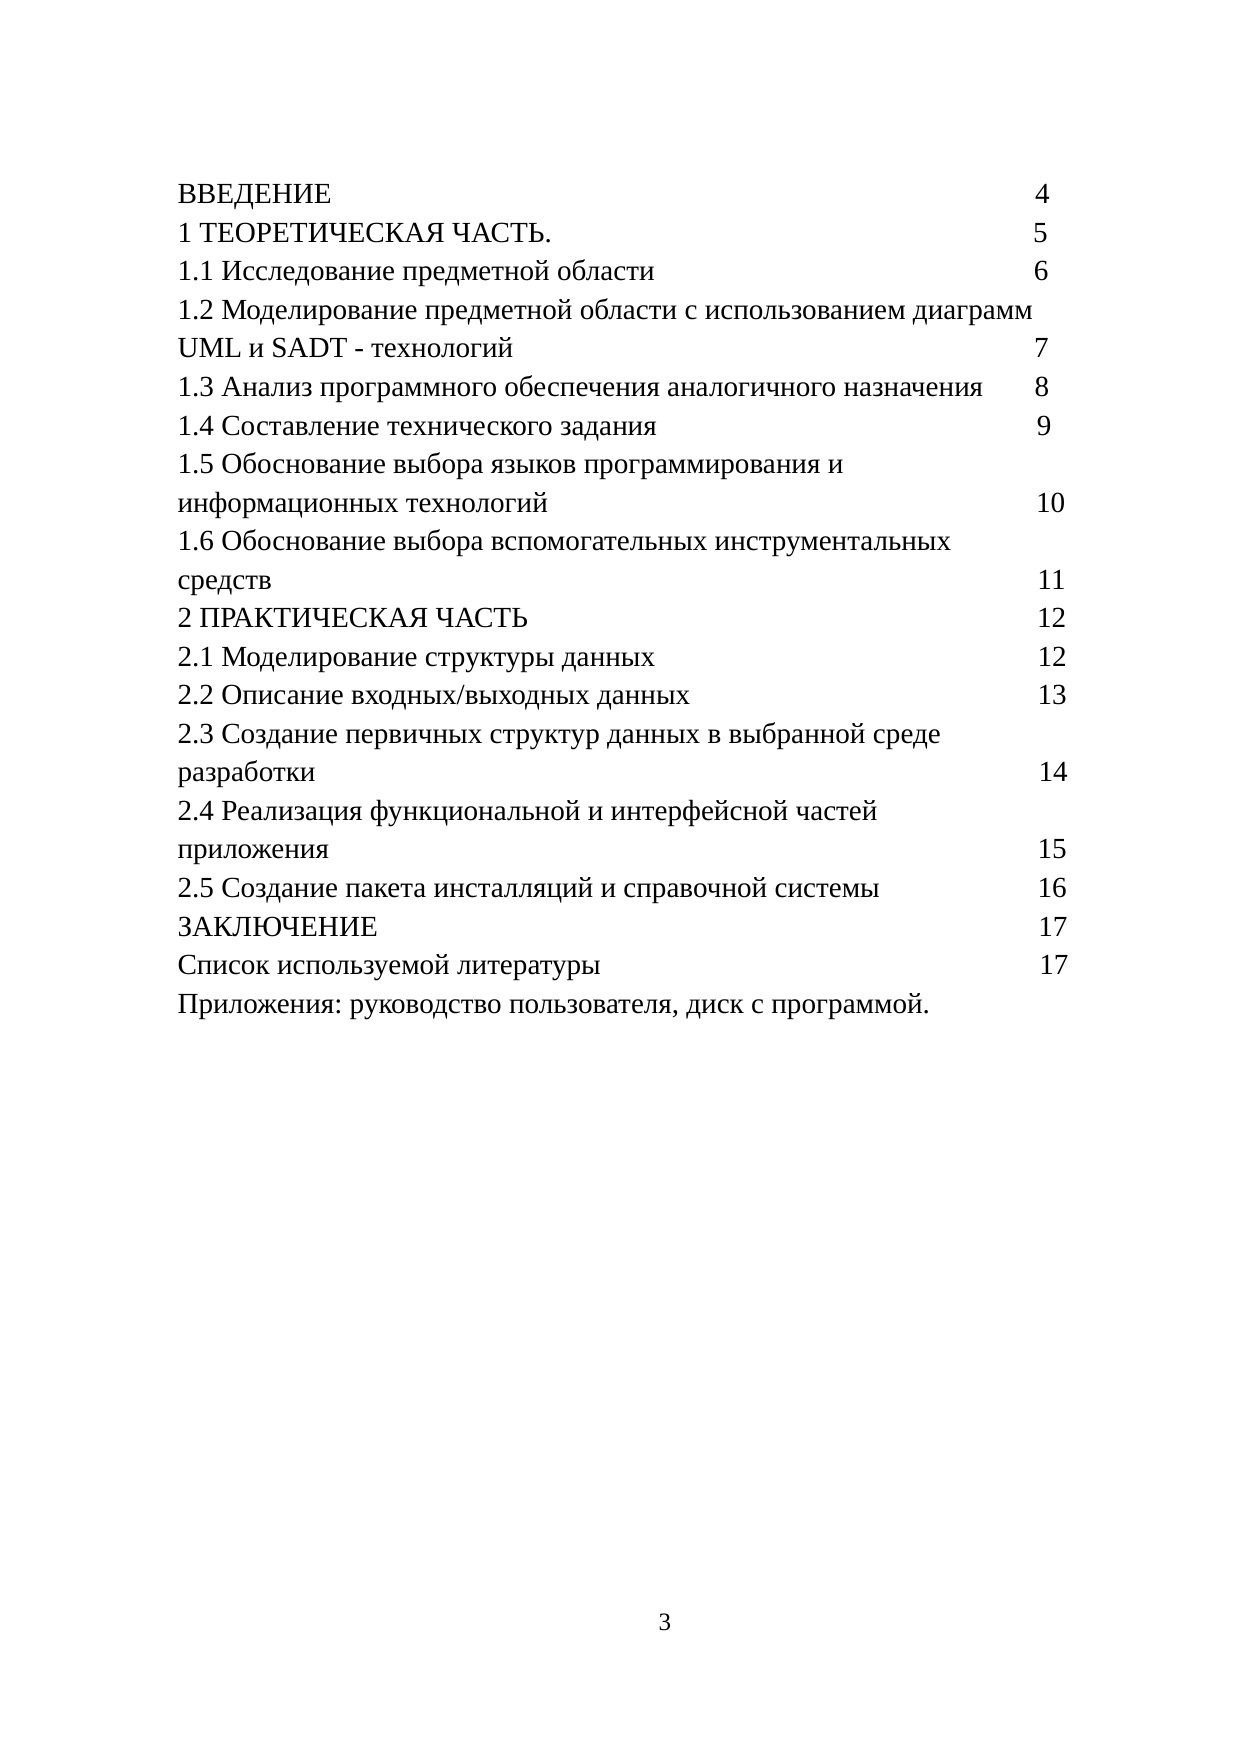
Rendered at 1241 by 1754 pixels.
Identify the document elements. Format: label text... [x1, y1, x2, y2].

text 1.3 Анализ программного обеспечения аналогичного назначения sээ8 [177, 369, 1152, 403]
text 2.3 Создание первичных структур данных в выбранной среде [177, 716, 1152, 749]
text ВВЕДЕНИЕ 4 [177, 176, 1152, 210]
text UML и SADT - технологий дддддд 7 [177, 331, 1152, 364]
text средств 11 [177, 562, 1152, 595]
text 1.1 Исследование предметной области ецеецуццццццццццццццццц6 [177, 253, 1152, 287]
text Приложения: руководство пользователя, диск с программой. [177, 986, 1152, 1019]
text приложения sl. 15 [177, 832, 1152, 865]
text информационных технологий дддддд э10 [177, 485, 1152, 518]
text 1 ТЕОРЕТИЧЕСКАЯ ЧАСТЬ. 5 [177, 215, 1152, 248]
text ЗАКЛЮЧЕНИЕ ds 17 [177, 909, 1152, 942]
text 2.5 Создание пакета инсталляций и справочной системы ps 16 [177, 870, 1152, 904]
text 1.4 Составление технического задания I вэщщ9 [177, 408, 1152, 441]
text 2.1 Моделирование структуры данных тд@. 12 [177, 639, 1152, 672]
text Список используемой литературы .s ds 17 [177, 947, 1152, 981]
text 1.2 Моделирование предметной области с использованием диаграмм [177, 292, 1152, 326]
text 2 ПРАКТИЧЕСКАЯ ЧАСТЬ тдд 12 [177, 600, 1152, 634]
text 1.5 Обоснование выбора языков программирования и [177, 446, 1152, 480]
text разработки „s[14 [177, 754, 1152, 788]
text 1.6 Обоснование выбора вспомогательных инструментальных [177, 523, 1152, 557]
text 2.4 Реализация функциональной и интерфейсной частей [177, 793, 1152, 827]
text 2.2 Описание входных/выходных данных s 13 [177, 677, 1152, 711]
